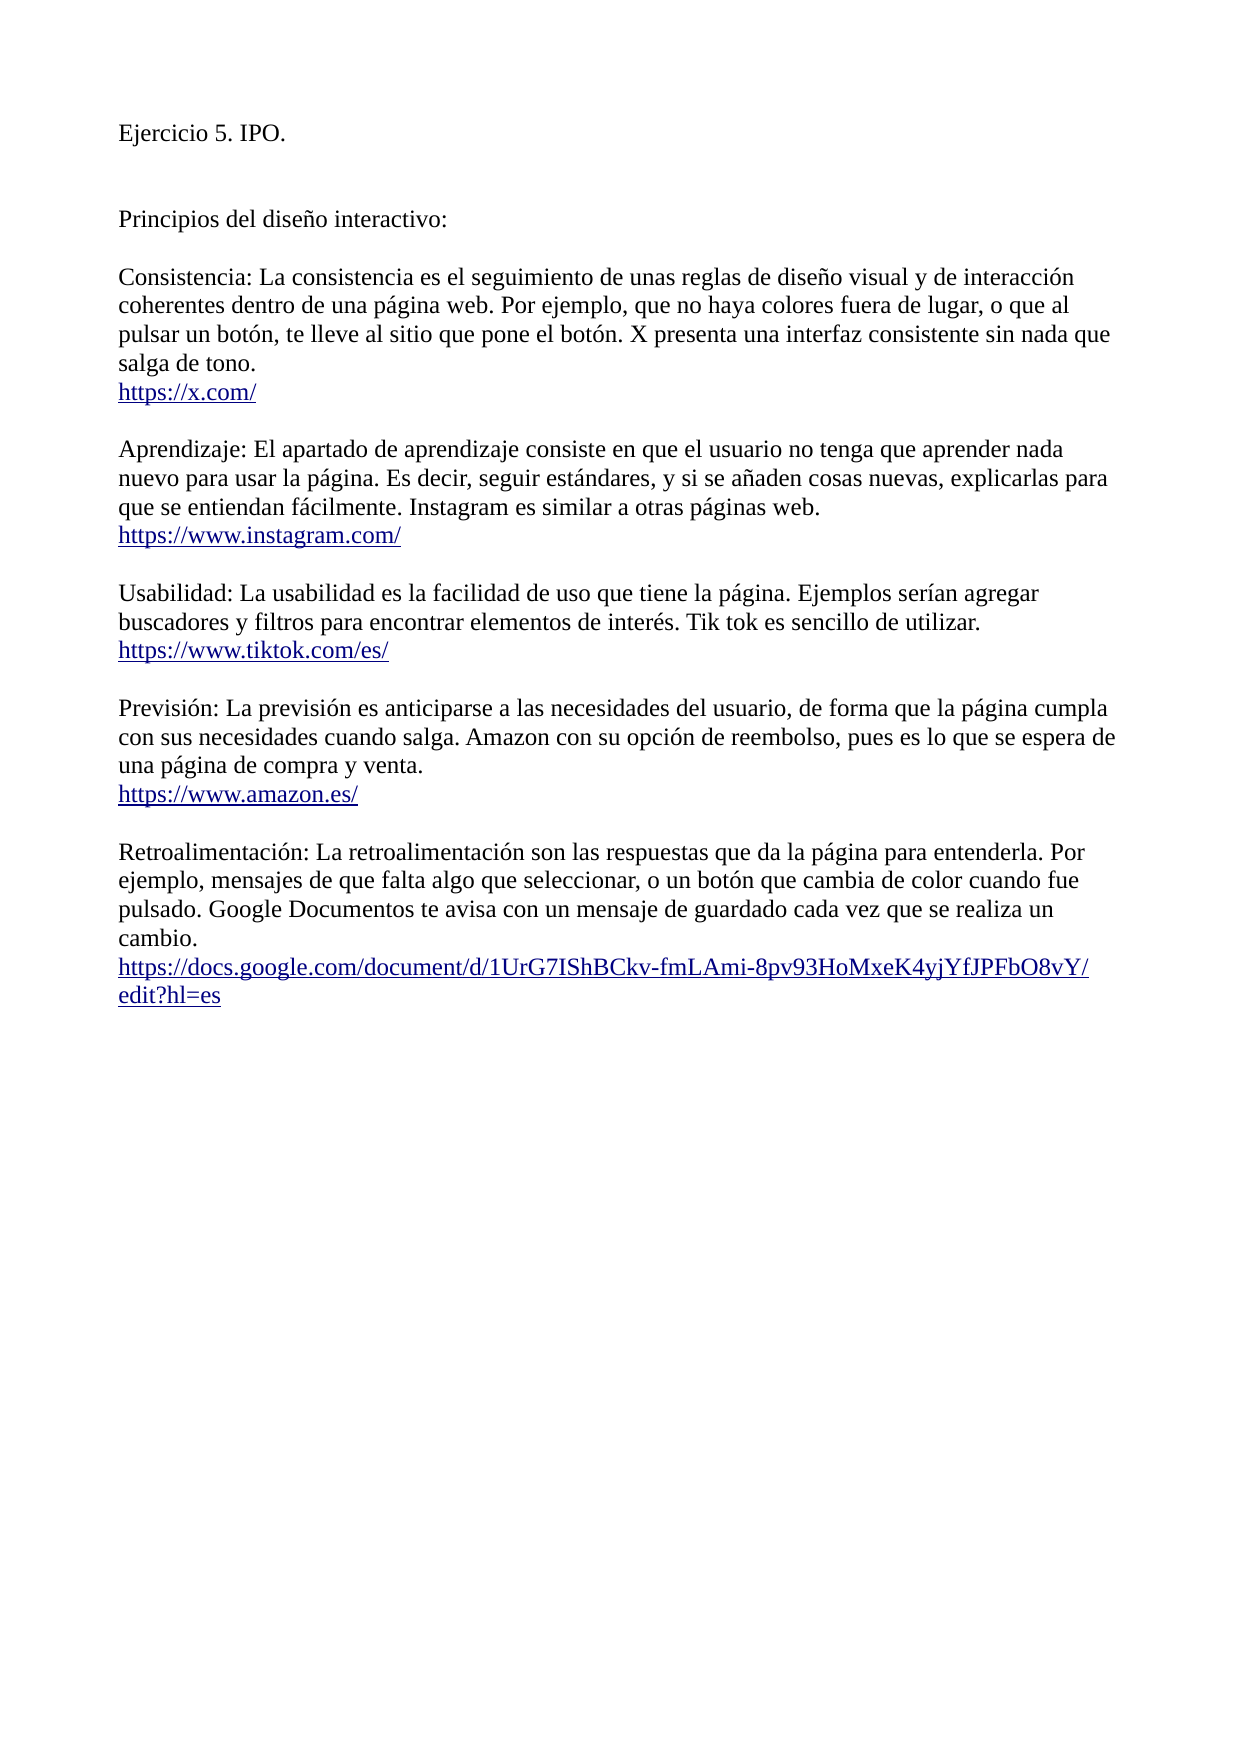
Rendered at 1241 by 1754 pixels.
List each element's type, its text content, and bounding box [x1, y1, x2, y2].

text https://www.instagram.com/ [118, 521, 1122, 549]
text Principios del diseño interactivo: [118, 204, 1122, 233]
text https://x.com/ [118, 377, 1122, 406]
text Previsión: La previsión es anticiparse a las necesidades del usuario, de forma que la página cumpla con sus necesidades cuando salga. Amazon con su opción de reembolso, pues es lo que se espera de una página de compra y venta. [118, 693, 1122, 779]
text Aprendizaje: El apartado de aprendizaje consiste en que el usuario no tenga que aprender nada nuevo para usar la página. Es decir, seguir estándares, y si se añaden cosas nuevas, explicarlas para que se entiendan fácilmente. Instagram es similar a otras páginas web. [118, 434, 1122, 521]
text https://www.amazon.es/ [118, 779, 1122, 808]
text https://docs.google.com/document/d/1UrG7IShBCkv-fmLAmi-8pv93HoMxeK4yjYfJPFbO8vY/edit?hl=es [118, 952, 1122, 1009]
text Retroalimentación: La retroalimentación son las respuestas que da la página para entenderla. Por ejemplo, mensajes de que falta algo que seleccionar, o un botón que cambia de color cuando fue pulsado. Google Documentos te avisa con un mensaje de guardado cada vez que se realiza un cambio. [118, 837, 1122, 952]
text https://www.tiktok.com/es/ [118, 636, 1122, 664]
text Usabilidad: La usabilidad es la facilidad de uso que tiene la página. Ejemplos serían agregar buscadores y filtros para encontrar elementos de interés. Tik tok es sencillo de utilizar. [118, 578, 1122, 636]
text Ejercicio 5. IPO. [118, 118, 1122, 147]
text Consistencia: La consistencia es el seguimiento de unas reglas de diseño visual y de interacción coherentes dentro de una página web. Por ejemplo, que no haya colores fuera de lugar, o que al pulsar un botón, te lleve al sitio que pone el botón. X presenta una interfaz consistente sin nada que salga de tono. [118, 262, 1122, 377]
